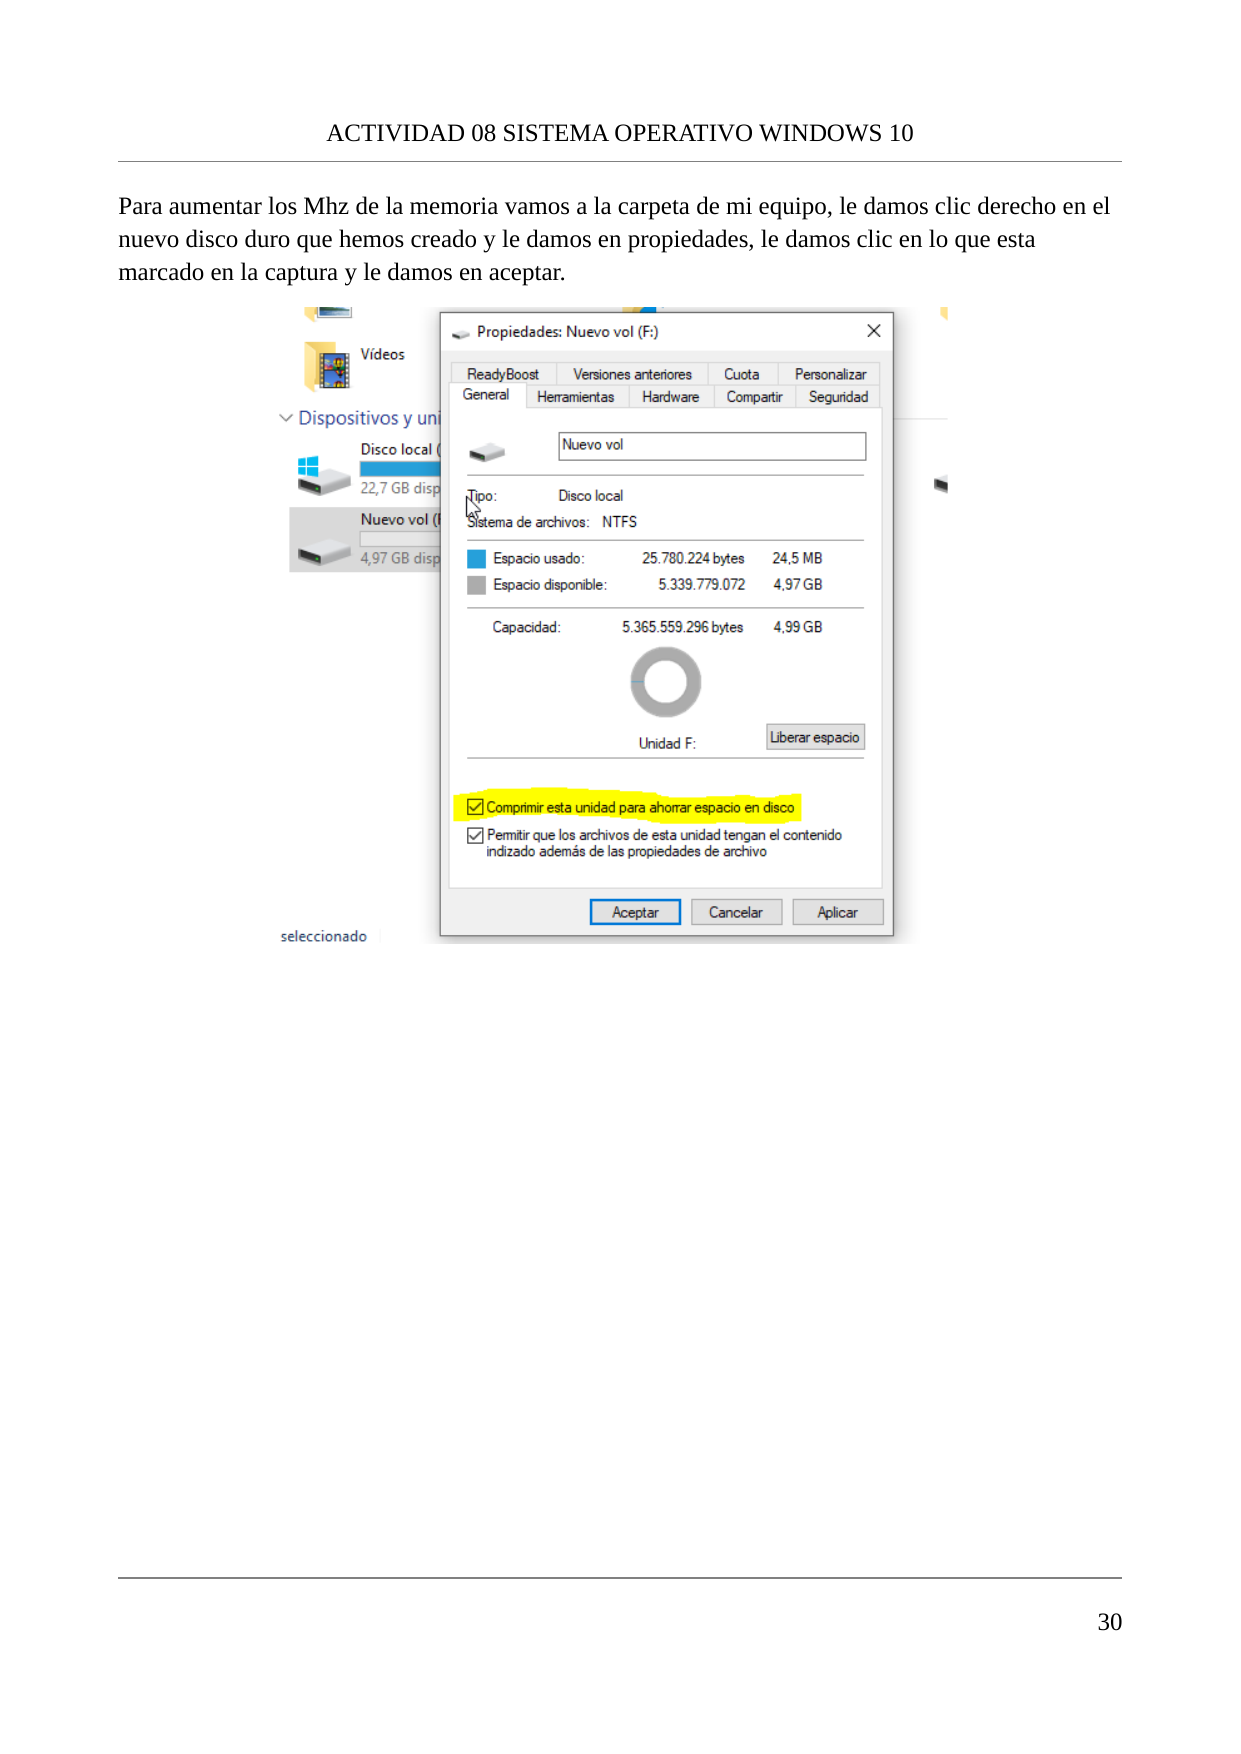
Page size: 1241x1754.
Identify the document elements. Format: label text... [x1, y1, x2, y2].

picture [277, 307, 948, 944]
text Para aumentar los Mhz de la memoria vamos a la carpeta de mi equipo, le damos clic derecho en el nuevo disco duro que hemos creado y le damos en propiedades, le damos clic en lo que esta marcado en la captura y le damos en aceptar. [118, 191, 1122, 286]
